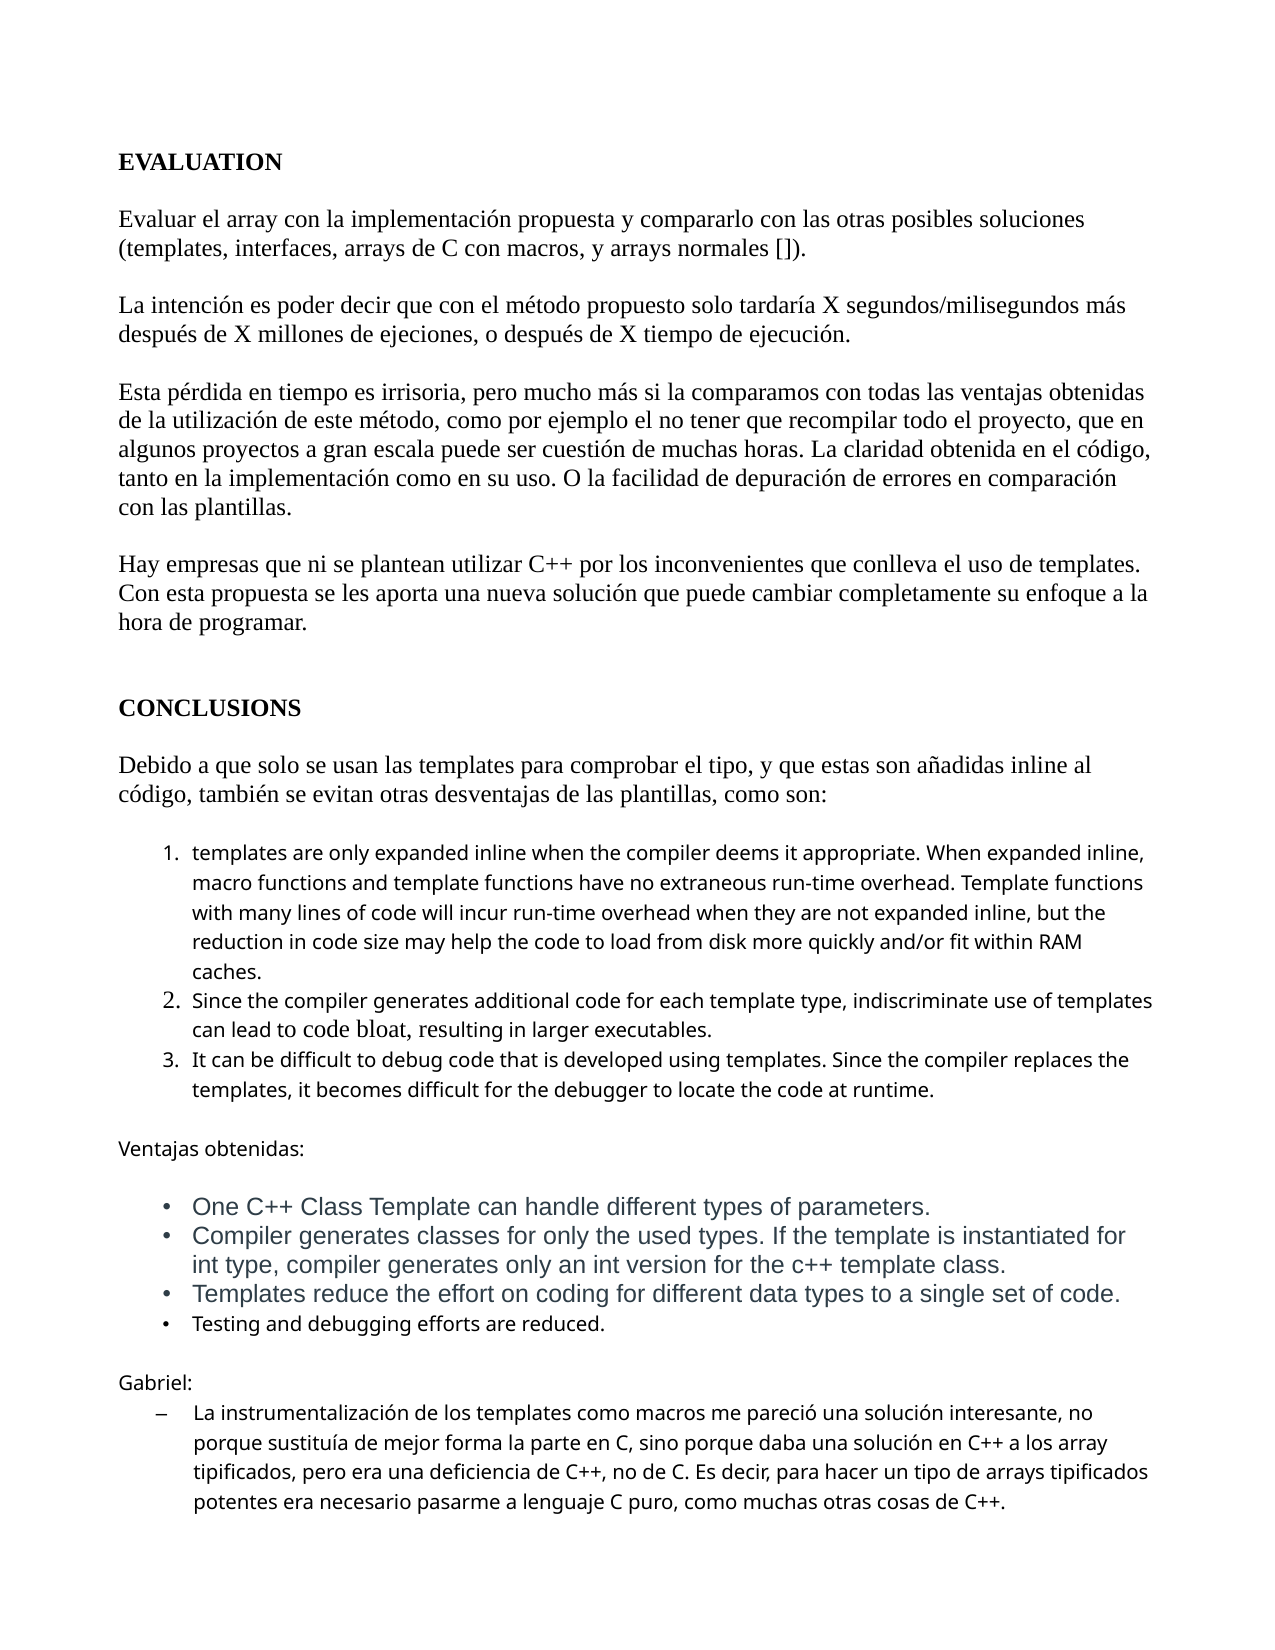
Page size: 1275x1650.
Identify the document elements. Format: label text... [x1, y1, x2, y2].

text Esta pérdida en tiempo es irrisoria, pero mucho más si la comparamos con todas las ventajas obtenidas de la utilización de este método, como por ejemplo el no tener que recompilar todo el proyecto, que en algunos proyectos a gran escala puede ser cuestión de muchas horas. La claridad obtenida en el código, tanto en la implementación como en su uso. O la facilidad de depuración de errores en comparación con las plantillas. [118, 377, 1157, 521]
text Debido a que solo se usan las templates para comprobar el tipo, y que estas son añadidas inline al código, también se evitan otras desventajas de las plantillas, como son: [118, 751, 1157, 808]
text Ventajas obtenidas: [118, 1133, 1157, 1163]
text EVALUATION [118, 147, 1157, 176]
list One C++ Class Template can handle different types of parameters. [162, 1192, 1157, 1221]
text Hay empresas que ni se plantean utilizar C++ por los inconvenientes que conlleva el uso de templates. Con esta propuesta se les aporta una nueva solución que puede cambiar completamente su enfoque a la hora de programar. [118, 549, 1157, 636]
text La intención es poder decir que con el método propuesto solo tardaría X segundos/milisegundos más después de X millones de ejeciones, o después de X tiempo de ejecución. [118, 291, 1157, 348]
list Since the compiler generates additional code for each template type, indiscriminate use of templates can lead to code bloat, resulting in larger executables. [162, 985, 1157, 1044]
text CONCLUSIONS [118, 693, 1157, 722]
text Gabriel: [118, 1367, 1157, 1397]
list La instrumentalización de los templates como macros me pareció una solución interesante, no porque sustituía de mejor forma la parte en C, sino porque daba una solución en C++ a los array tipificados, pero era una deficiencia de C++, no de C. Es decir, para hacer un tipo de arrays tipificados potentes era necesario pasarme a lenguaje C puro, como muchas otras cosas de C++. [156, 1397, 1157, 1515]
list It can be difficult to debug code that is developed using templates. Since the compiler replaces the templates, it becomes difficult for the debugger to locate the code at runtime. [162, 1044, 1157, 1103]
list templates are only expanded inline when the compiler deems it appropriate. When expanded inline, macro functions and template functions have no extraneous run-time overhead. Template functions with many lines of code will incur run-time overhead when they are not expanded inline, but the reduction in code size may help the code to load from disk more quickly and/or fit within RAM caches. [162, 837, 1157, 985]
list Testing and debugging efforts are reduced. [162, 1308, 1157, 1337]
text Evaluar el array con la implementación propuesta y compararlo con las otras posibles soluciones (templates, interfaces, arrays de C con macros, y arrays normales []). [118, 204, 1157, 262]
list Templates reduce the effort on coding for different data types to a single set of code. [162, 1279, 1157, 1308]
list Compiler generates classes for only the used types. If the template is instantiated for int type, compiler generates only an int version for the c++ template class. [162, 1221, 1157, 1279]
